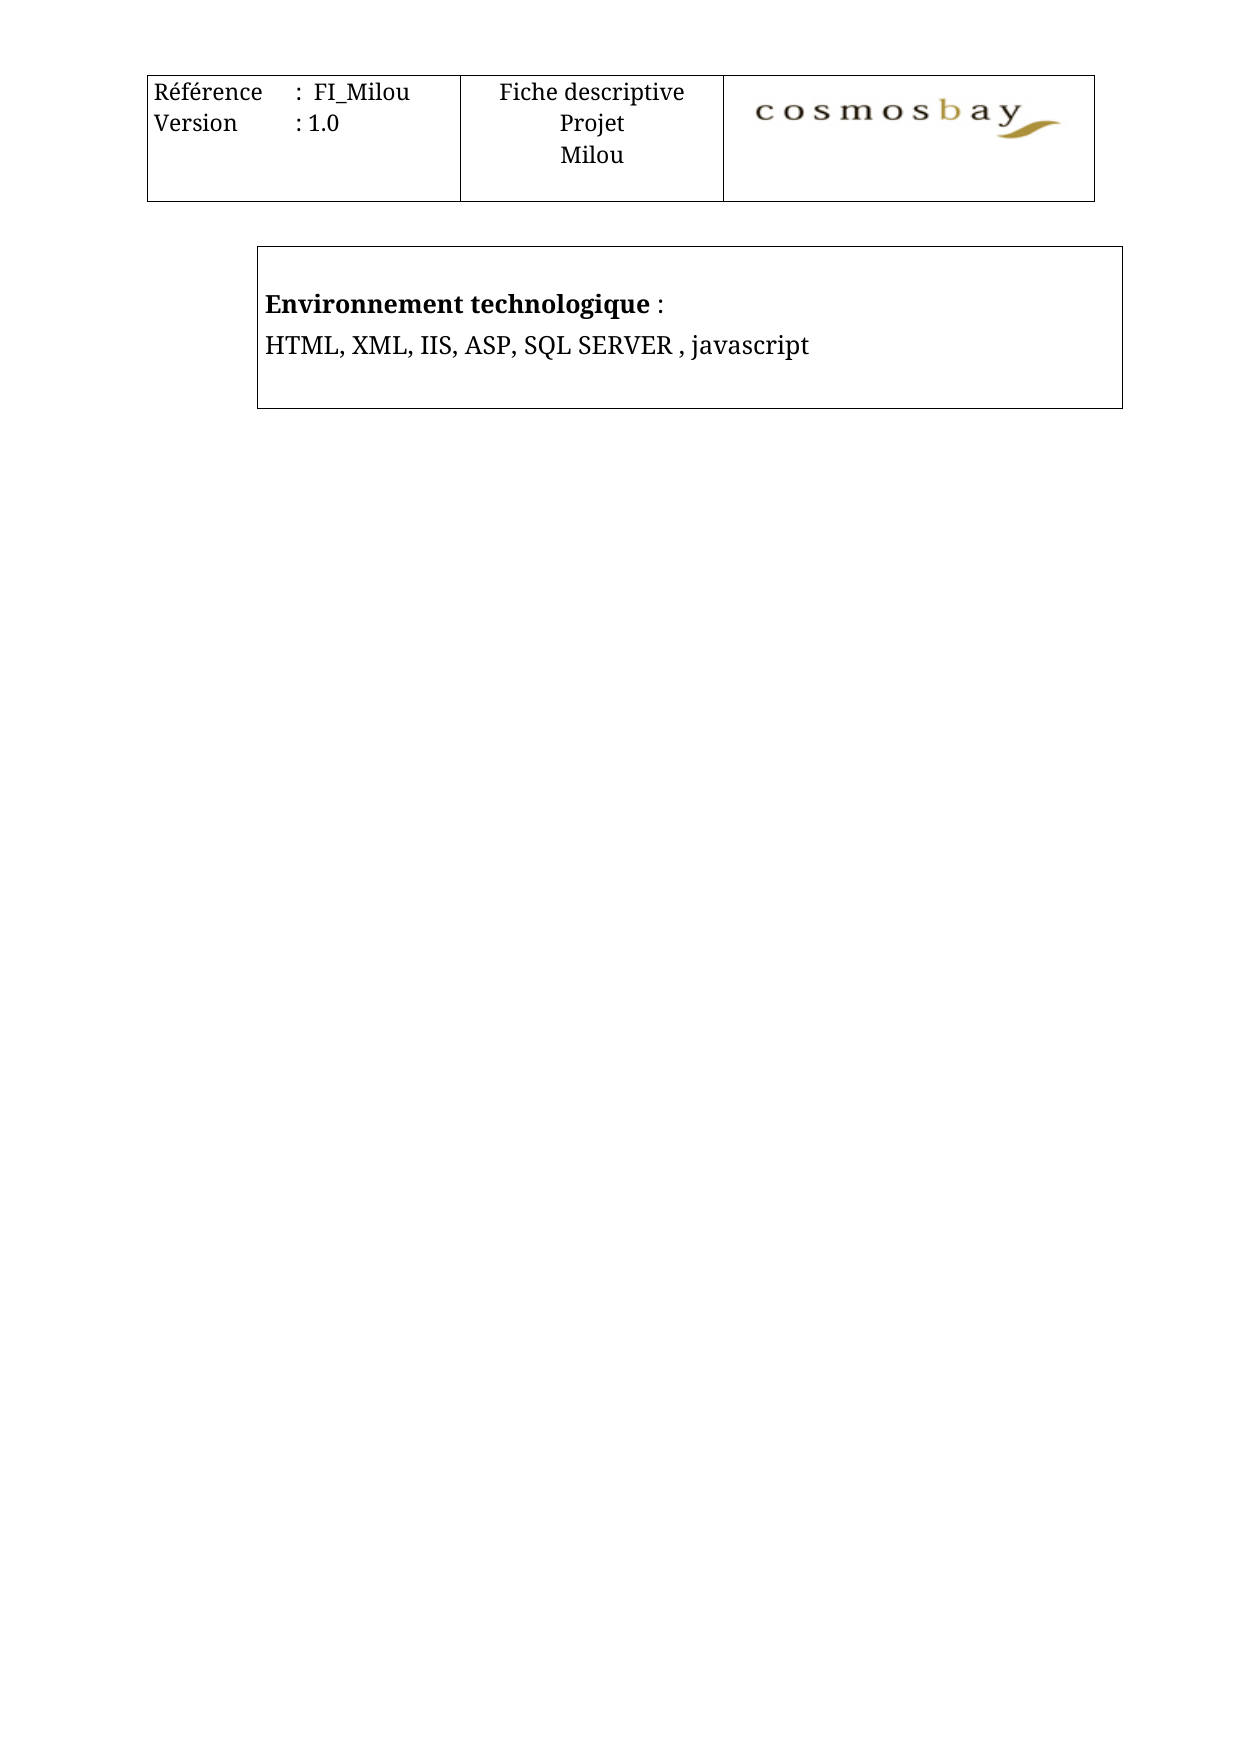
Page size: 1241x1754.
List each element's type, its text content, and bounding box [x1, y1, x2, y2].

picture [749, 85, 1069, 143]
table_cell [140, 246, 257, 408]
table_cell Environnement technologique : HTML, XML, IIS, ASP, SQL SERVER , javascript [258, 247, 1122, 408]
